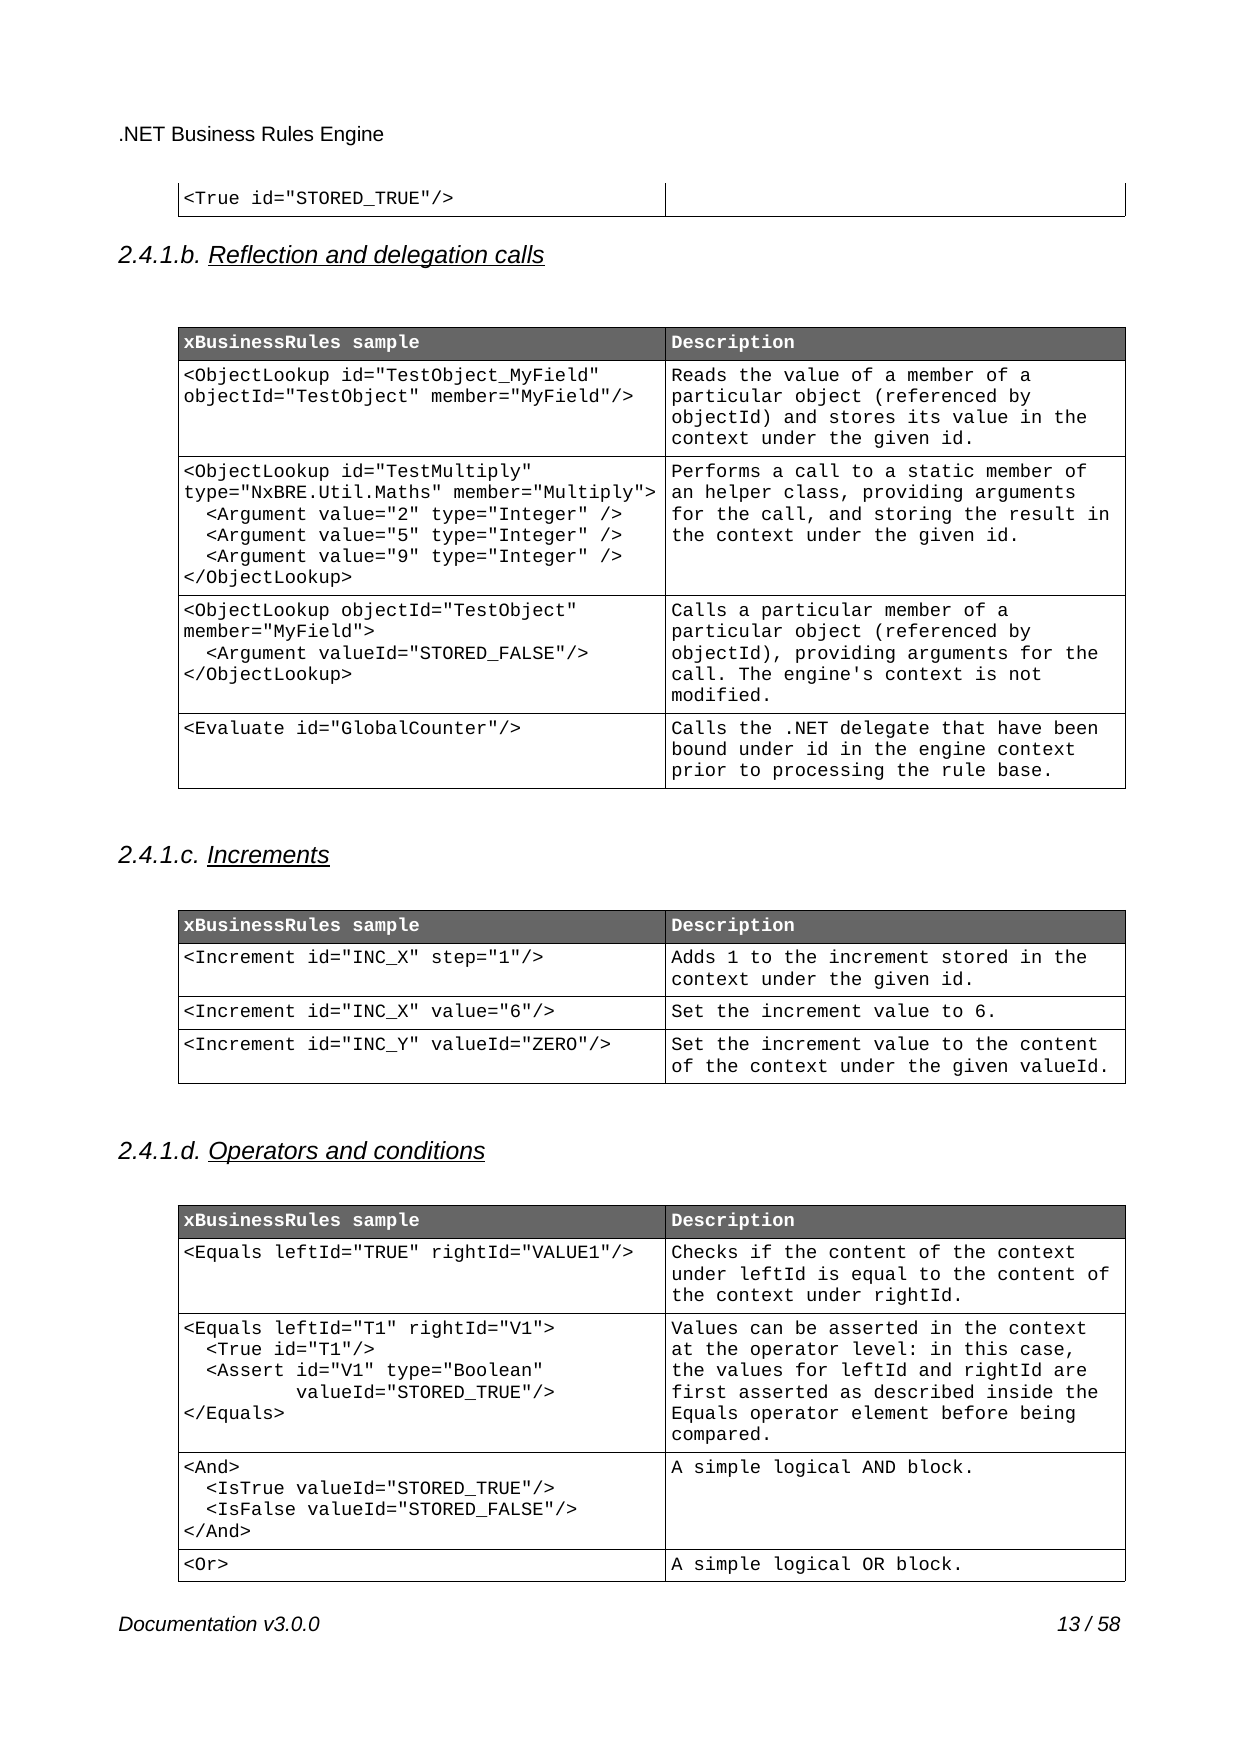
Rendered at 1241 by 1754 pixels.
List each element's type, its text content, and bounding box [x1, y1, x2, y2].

table_cell Checks if the content of the context under leftId is equal to the content of the context under rightId. [666, 1239, 1125, 1313]
table_header Description [666, 1206, 1125, 1238]
subtitle Increments [118, 841, 1124, 869]
table_cell Reads the value of a member of a particular object (referenced by objectId) and stores its value in the context under the given id. [666, 361, 1125, 456]
table_cell A simple logical OR block. [666, 1550, 1125, 1581]
table_cell <Increment id="INC_Y" valueId="ZERO"/> [179, 1030, 665, 1083]
table_cell <Increment id="INC_X" step="1"/> [179, 944, 665, 996]
table_header Description [666, 328, 1125, 360]
table_cell Set the increment value to the content of the context under the given valueId. [666, 1030, 1125, 1083]
table_cell Performs a call to a static member of an helper class, providing arguments for the call, and storing the result in the context under the given id. [666, 457, 1125, 595]
table_cell <Equals leftId="T1" rightId="V1"> <True id="T1"/> <Assert id="V1" type="Boolean" valueId="STORED_TRUE"/> </Equals> [179, 1314, 665, 1452]
table_cell Values can be asserted in the context at the operator level: in this case, the values for leftId and rightId are first asserted as described inside the Equals operator element before being compared. [666, 1314, 1125, 1452]
table_cell <And> <IsTrue valueId="STORED_TRUE"/> <IsFalse valueId="STORED_FALSE"/> </And> [179, 1453, 665, 1549]
subtitle Operators and conditions [118, 1137, 1124, 1164]
table_cell <ObjectLookup id="TestMultiply" type="NxBRE.Util.Maths" member="Multiply"> <Argument value="2" type="Integer" /> <Argument value="5" type="Integer" /> <Argument value="9" type="Integer" /> </ObjectLookup> [179, 457, 665, 595]
table_header xBusinessRules sample [179, 328, 665, 360]
table_cell Set the increment value to 6. [666, 997, 1125, 1029]
table_cell <Or> [179, 1550, 665, 1581]
table_cell <ObjectLookup id="TestObject_MyField" objectId="TestObject" member="MyField"/> [179, 361, 665, 456]
table_header xBusinessRules sample [179, 911, 665, 943]
table_cell <True id="STORED_TRUE"/> [179, 183, 665, 216]
table_cell <ObjectLookup objectId="TestObject" member="MyField"> <Argument valueId="STORED_FALSE"/> </ObjectLookup> [179, 596, 665, 713]
table_header Description [666, 911, 1125, 943]
table_cell Calls a particular member of a particular object (referenced by objectId), providing arguments for the call. The engine's context is not modified. [666, 596, 1125, 713]
table_cell Adds 1 to the increment stored in the context under the given id. [666, 944, 1125, 996]
table_header xBusinessRules sample [179, 1206, 665, 1238]
subtitle Reflection and delegation calls [118, 241, 1124, 268]
table_cell Calls the .NET delegate that have been bound under id in the engine context prior to processing the rule base. [666, 714, 1125, 788]
table_cell [666, 183, 1125, 216]
table_cell <Equals leftId="TRUE" rightId="VALUE1"/> [179, 1239, 665, 1313]
table_cell A simple logical AND block. [666, 1453, 1125, 1549]
table_cell <Evaluate id="GlobalCounter"/> [179, 714, 665, 788]
table_cell <Increment id="INC_X" value="6"/> [179, 997, 665, 1029]
